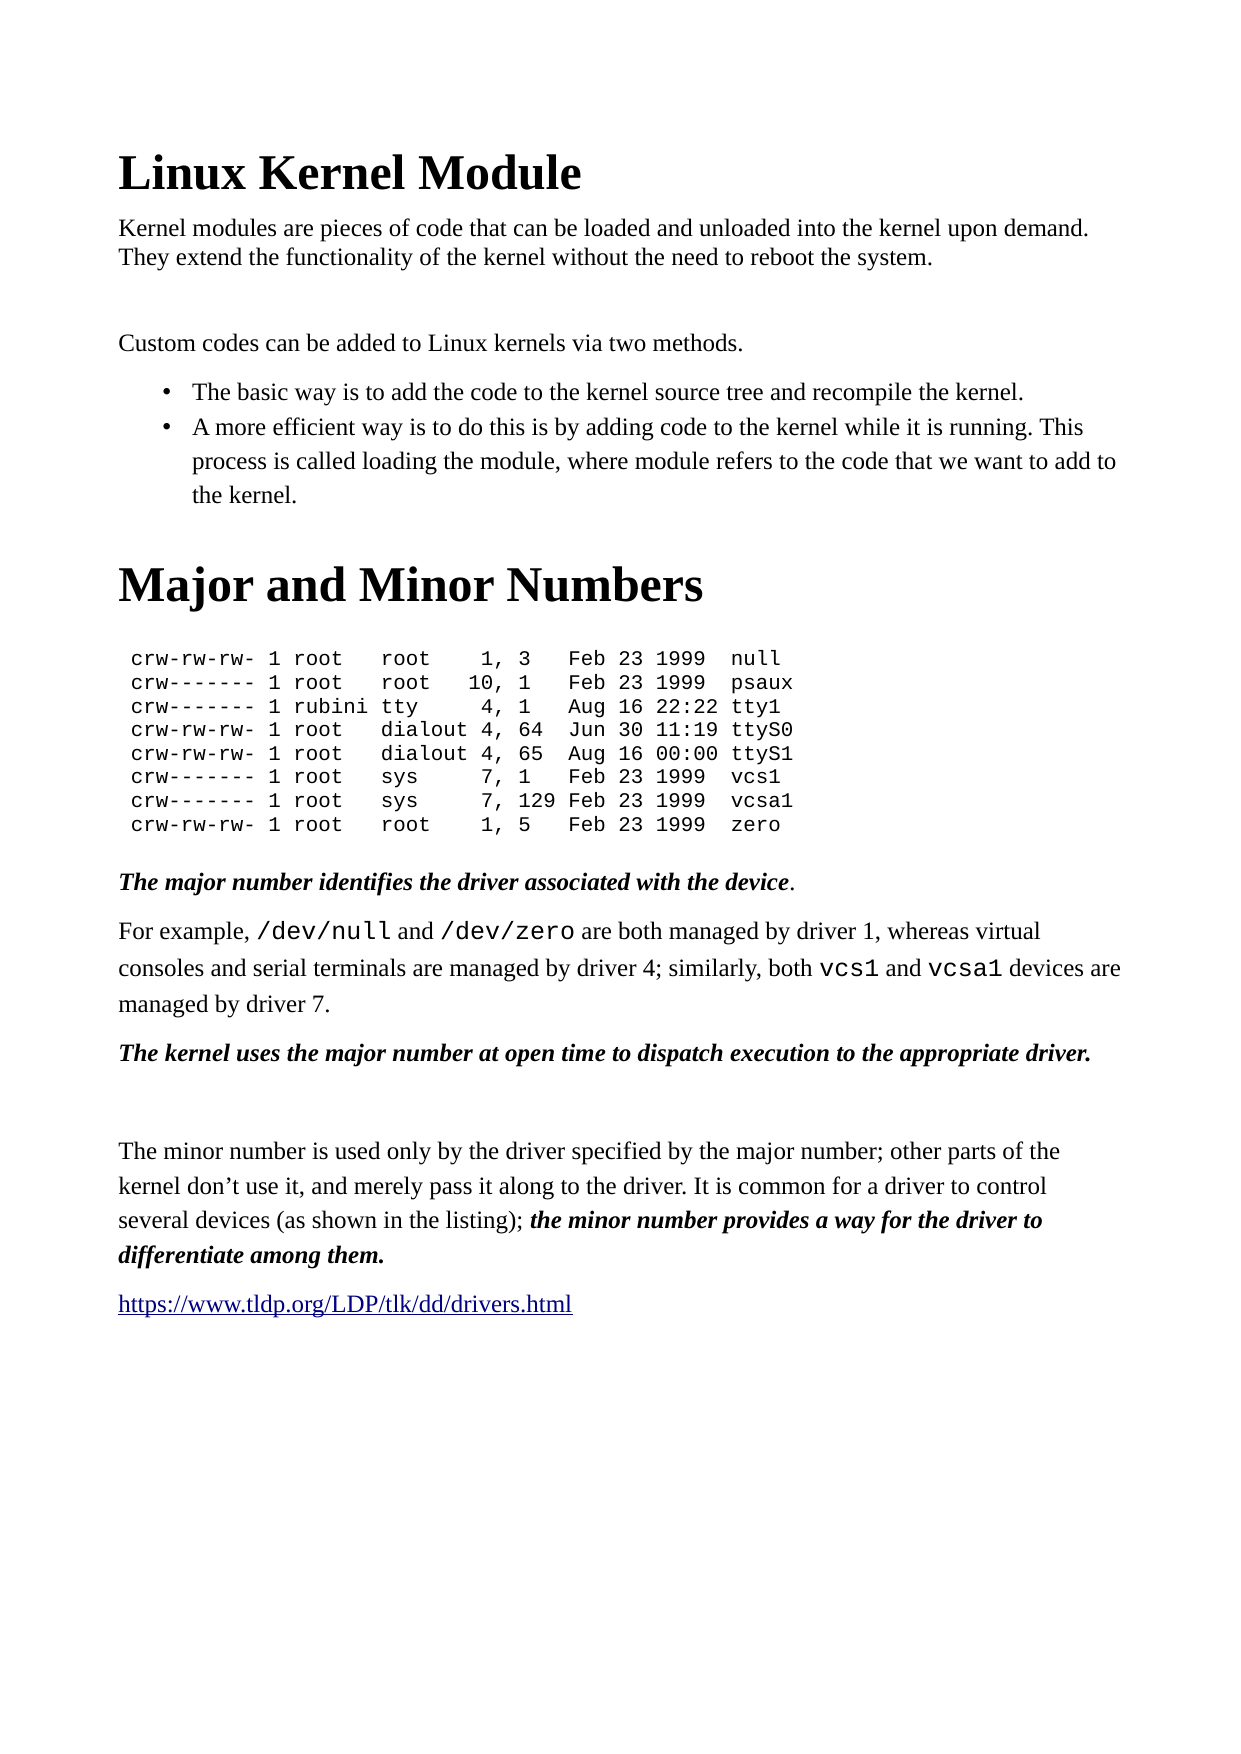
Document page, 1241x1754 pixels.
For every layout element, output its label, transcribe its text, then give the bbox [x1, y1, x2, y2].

text crw-rw-rw- 1 root root 1, 3 Feb 23 1999 null [118, 648, 1122, 672]
text crw------- 1 root root 10, 1 Feb 23 1999 psaux [118, 672, 1122, 696]
text https://www.tldp.org/LDP/tlk/dd/drivers.html [118, 1289, 1122, 1318]
text crw------- 1 root sys 7, 1 Feb 23 1999 vcs1 [118, 767, 1122, 790]
text crw-rw-rw- 1 root root 1, 5 Feb 23 1999 zero [118, 814, 1122, 837]
text crw-rw-rw- 1 root dialout 4, 64 Jun 30 11:19 ttyS0 [118, 719, 1122, 743]
text They extend the functionality of the kernel without the need to reboot the system. [118, 242, 1122, 271]
text The kernel uses the major number at open time to dispatch execution to the appropriate driver. [118, 1038, 1122, 1067]
list A more efficient way is to do this is by adding code to the kernel while it is running. This process is called loading the module, where module refers to the code that we want to add to the kernel. [162, 412, 1122, 509]
subtitle Major and Minor Numbers [118, 555, 1122, 612]
text Kernel modules are pieces of code that can be loaded and unloaded into the kernel upon demand. [118, 213, 1122, 242]
text For example, /dev/null and /dev/zero are both managed by driver 1, whereas virtual consoles and serial terminals are managed by driver 4; similarly, both vcs1 and vcsa1 devices are managed by driver 7. [118, 916, 1122, 1018]
text The major number identifies the driver associated with the device. [118, 867, 1122, 896]
text Custom codes can be added to Linux kernels via two methods. [118, 328, 1122, 357]
text crw------- 1 root sys 7, 129 Feb 23 1999 vcsa1 [118, 790, 1122, 814]
text crw------- 1 rubini tty 4, 1 Aug 16 22:22 tty1 [118, 696, 1122, 719]
list The basic way is to add the code to the kernel source tree and recompile the kernel. [162, 377, 1122, 406]
text crw-rw-rw- 1 root dialout 4, 65 Aug 16 00:00 ttyS1 [118, 743, 1122, 767]
subtitle Linux Kernel Module [118, 143, 1122, 201]
text The minor number is used only by the driver specified by the major number; other parts of the kernel don’t use it, and merely pass it along to the driver. It is common for a driver to control several devices (as shown in the listing); the minor number provides a way for the driver to differentiate among them. [118, 1136, 1122, 1268]
